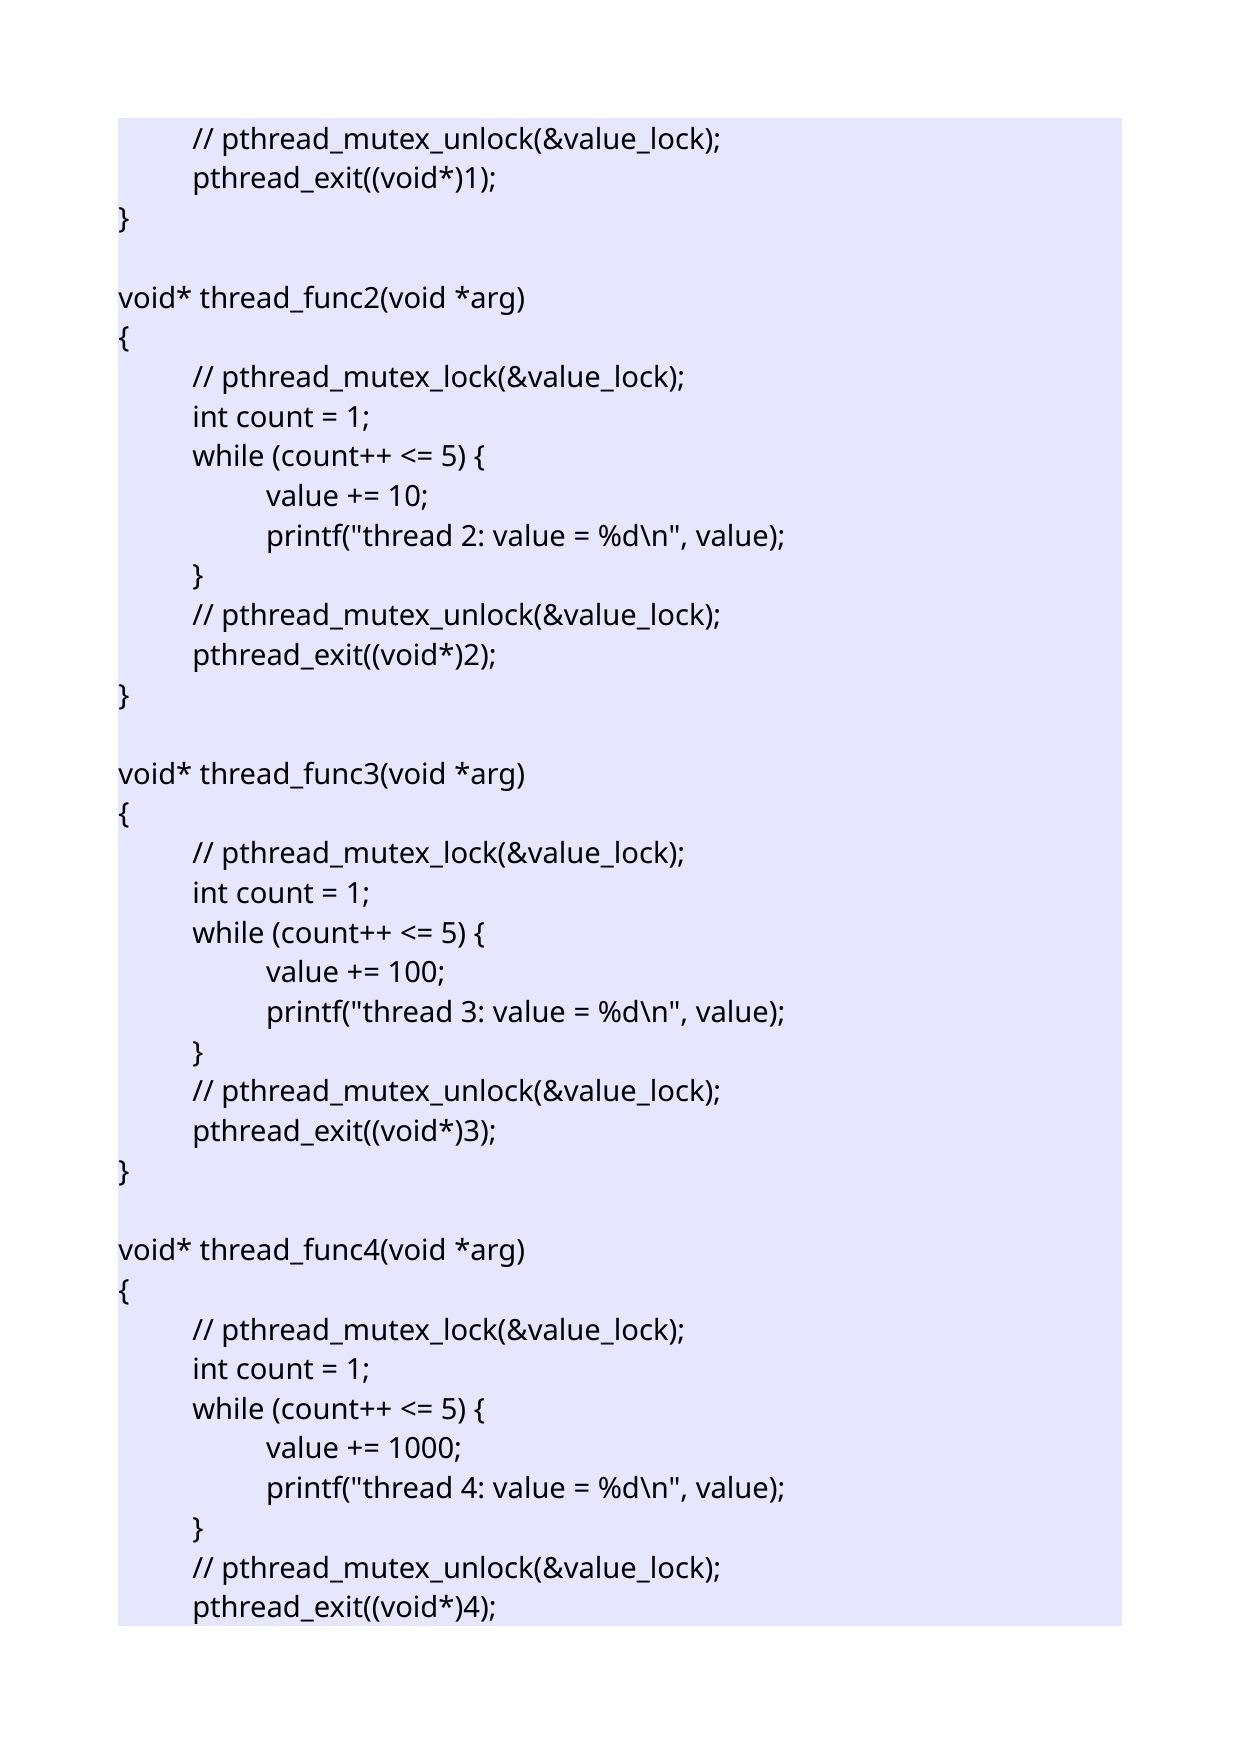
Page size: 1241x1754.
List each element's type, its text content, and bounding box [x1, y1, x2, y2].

text // pthread_mutex_unlock(&value_lock); [118, 118, 1122, 158]
text while (count++ <= 5) { [118, 436, 1122, 475]
text // pthread_mutex_unlock(&value_lock); [118, 594, 1122, 634]
text pthread_exit((void*)2); [118, 634, 1122, 674]
text { [118, 317, 1122, 356]
text pthread_exit((void*)4); [118, 1587, 1122, 1626]
text } [118, 1150, 1122, 1190]
text } [118, 197, 1122, 237]
text int count = 1; [118, 1348, 1122, 1388]
text } [118, 1031, 1122, 1071]
text printf("thread 4: value = %d\n", value); [118, 1467, 1122, 1507]
text // pthread_mutex_lock(&value_lock); [118, 356, 1122, 396]
text value += 100; [118, 952, 1122, 991]
text while (count++ <= 5) { [118, 1388, 1122, 1428]
text int count = 1; [118, 872, 1122, 912]
text } [118, 674, 1122, 713]
text void* thread_func3(void *arg) [118, 753, 1122, 793]
text int count = 1; [118, 396, 1122, 436]
text // pthread_mutex_unlock(&value_lock); [118, 1071, 1122, 1110]
text void* thread_func4(void *arg) [118, 1229, 1122, 1269]
text } [118, 1507, 1122, 1547]
text pthread_exit((void*)1); [118, 158, 1122, 197]
text void* thread_func2(void *arg) [118, 277, 1122, 317]
text // pthread_mutex_lock(&value_lock); [118, 1309, 1122, 1348]
text printf("thread 3: value = %d\n", value); [118, 991, 1122, 1031]
text value += 10; [118, 475, 1122, 515]
text { [118, 793, 1122, 832]
text while (count++ <= 5) { [118, 912, 1122, 952]
text value += 1000; [118, 1428, 1122, 1467]
text printf("thread 2: value = %d\n", value); [118, 515, 1122, 555]
text pthread_exit((void*)3); [118, 1110, 1122, 1150]
text } [118, 555, 1122, 594]
text { [118, 1269, 1122, 1309]
text // pthread_mutex_lock(&value_lock); [118, 832, 1122, 872]
text // pthread_mutex_unlock(&value_lock); [118, 1547, 1122, 1587]
